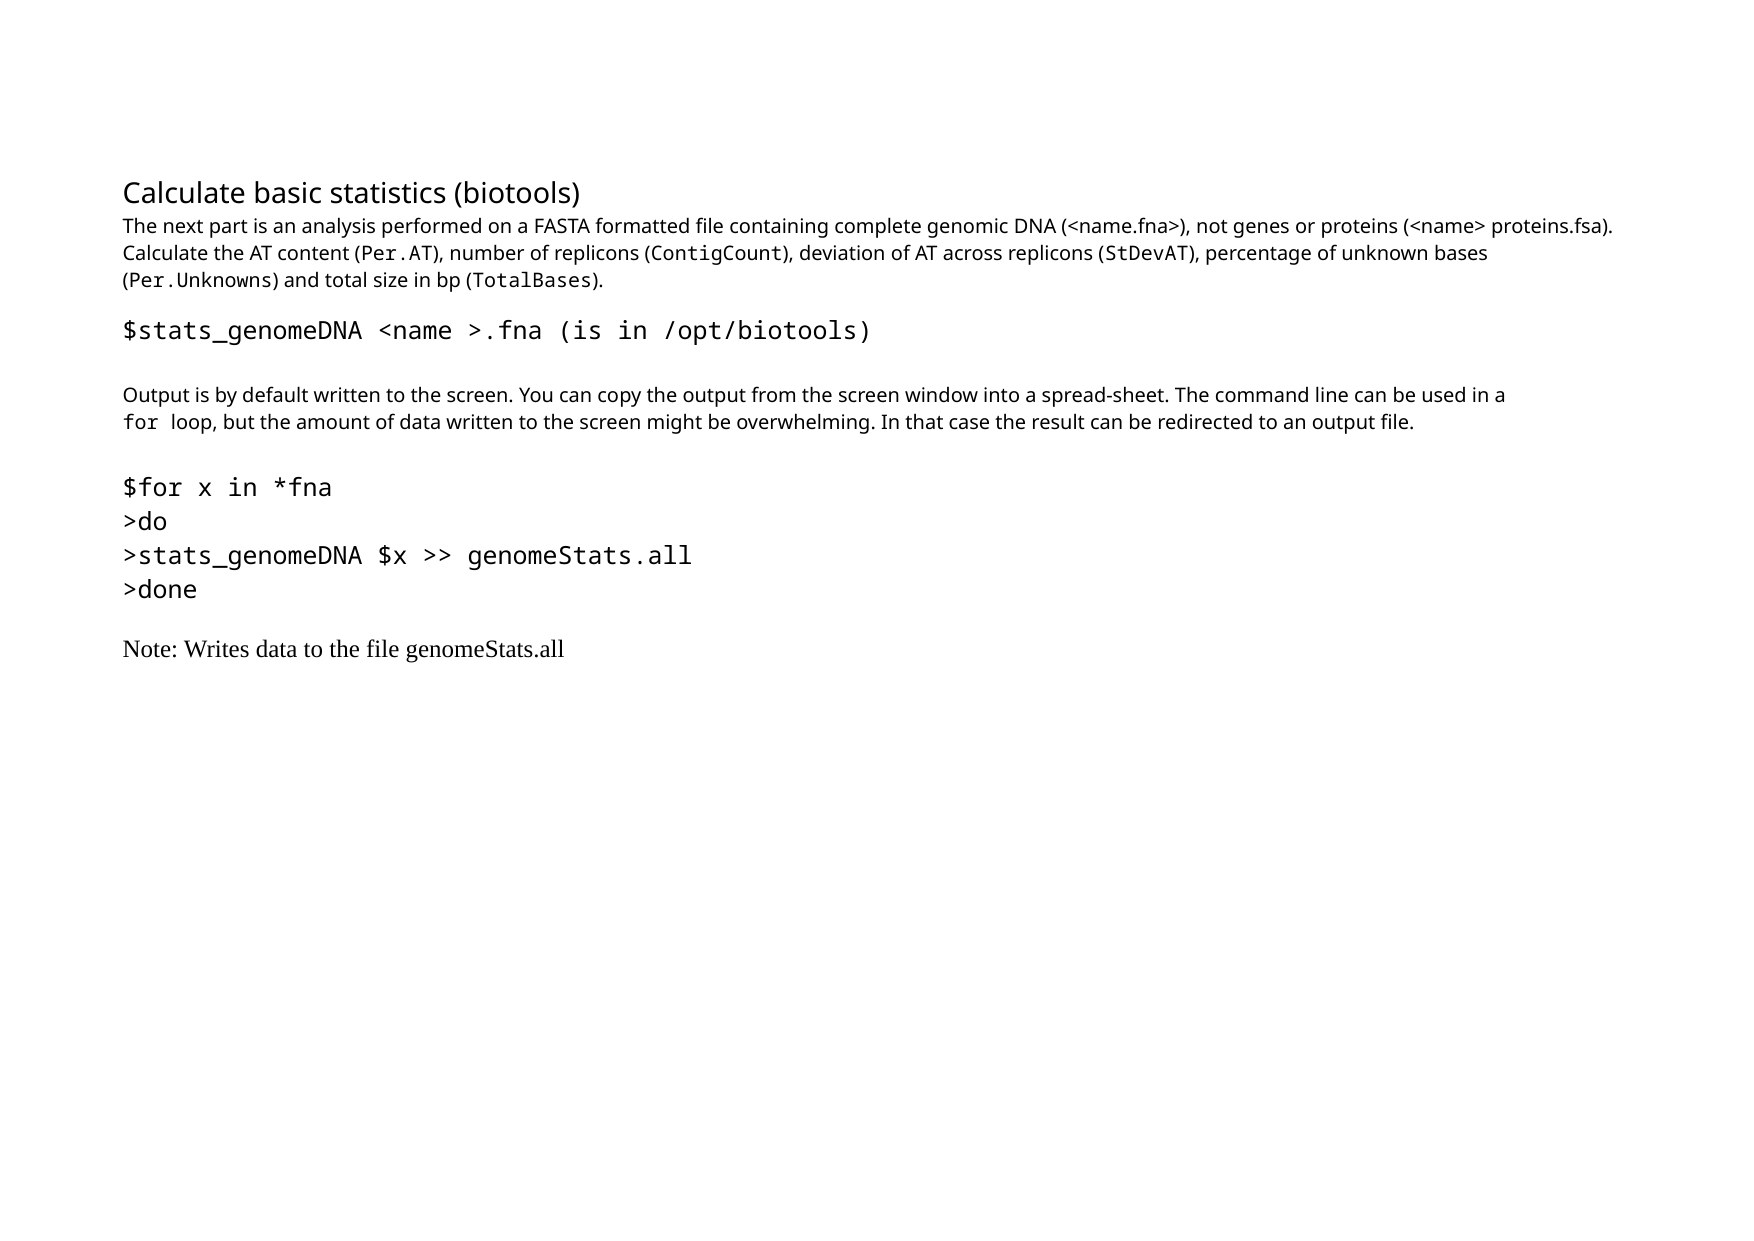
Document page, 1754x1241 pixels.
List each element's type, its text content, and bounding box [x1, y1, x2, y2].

text Calculate basic statistics (biotools) [122, 173, 1636, 212]
text >do [122, 503, 1636, 537]
text $stats_genomeDNA <name >.fna (is in /opt/biotools) [122, 312, 1636, 347]
text Output is by default written to the screen. You can copy the output from the screen window into a spread-sheet. The command line can be used in a [122, 381, 1636, 408]
text $for x in *fna [122, 469, 1636, 503]
text >stats_genomeDNA $x >> genomeStats.all [122, 537, 1636, 571]
text Note: Writes data to the file genomeStats.all [122, 634, 1636, 663]
text >done [122, 571, 1636, 606]
text The next part is an analysis performed on a FASTA formatted file containing complete genomic DNA (<name.fna>), not genes or proteins (<name> proteins.fsa). Calculate the AT content (Per.AT), number of replicons (ContigCount), deviation of AT across replicons (StDevAT), percentage of unknown bases (Per.Unknowns) and total size in bp (TotalBases). [122, 212, 1636, 294]
text for loop, but the amount of data written to the screen might be overwhelming. In that case the result can be redirected to an output file. [122, 408, 1636, 435]
